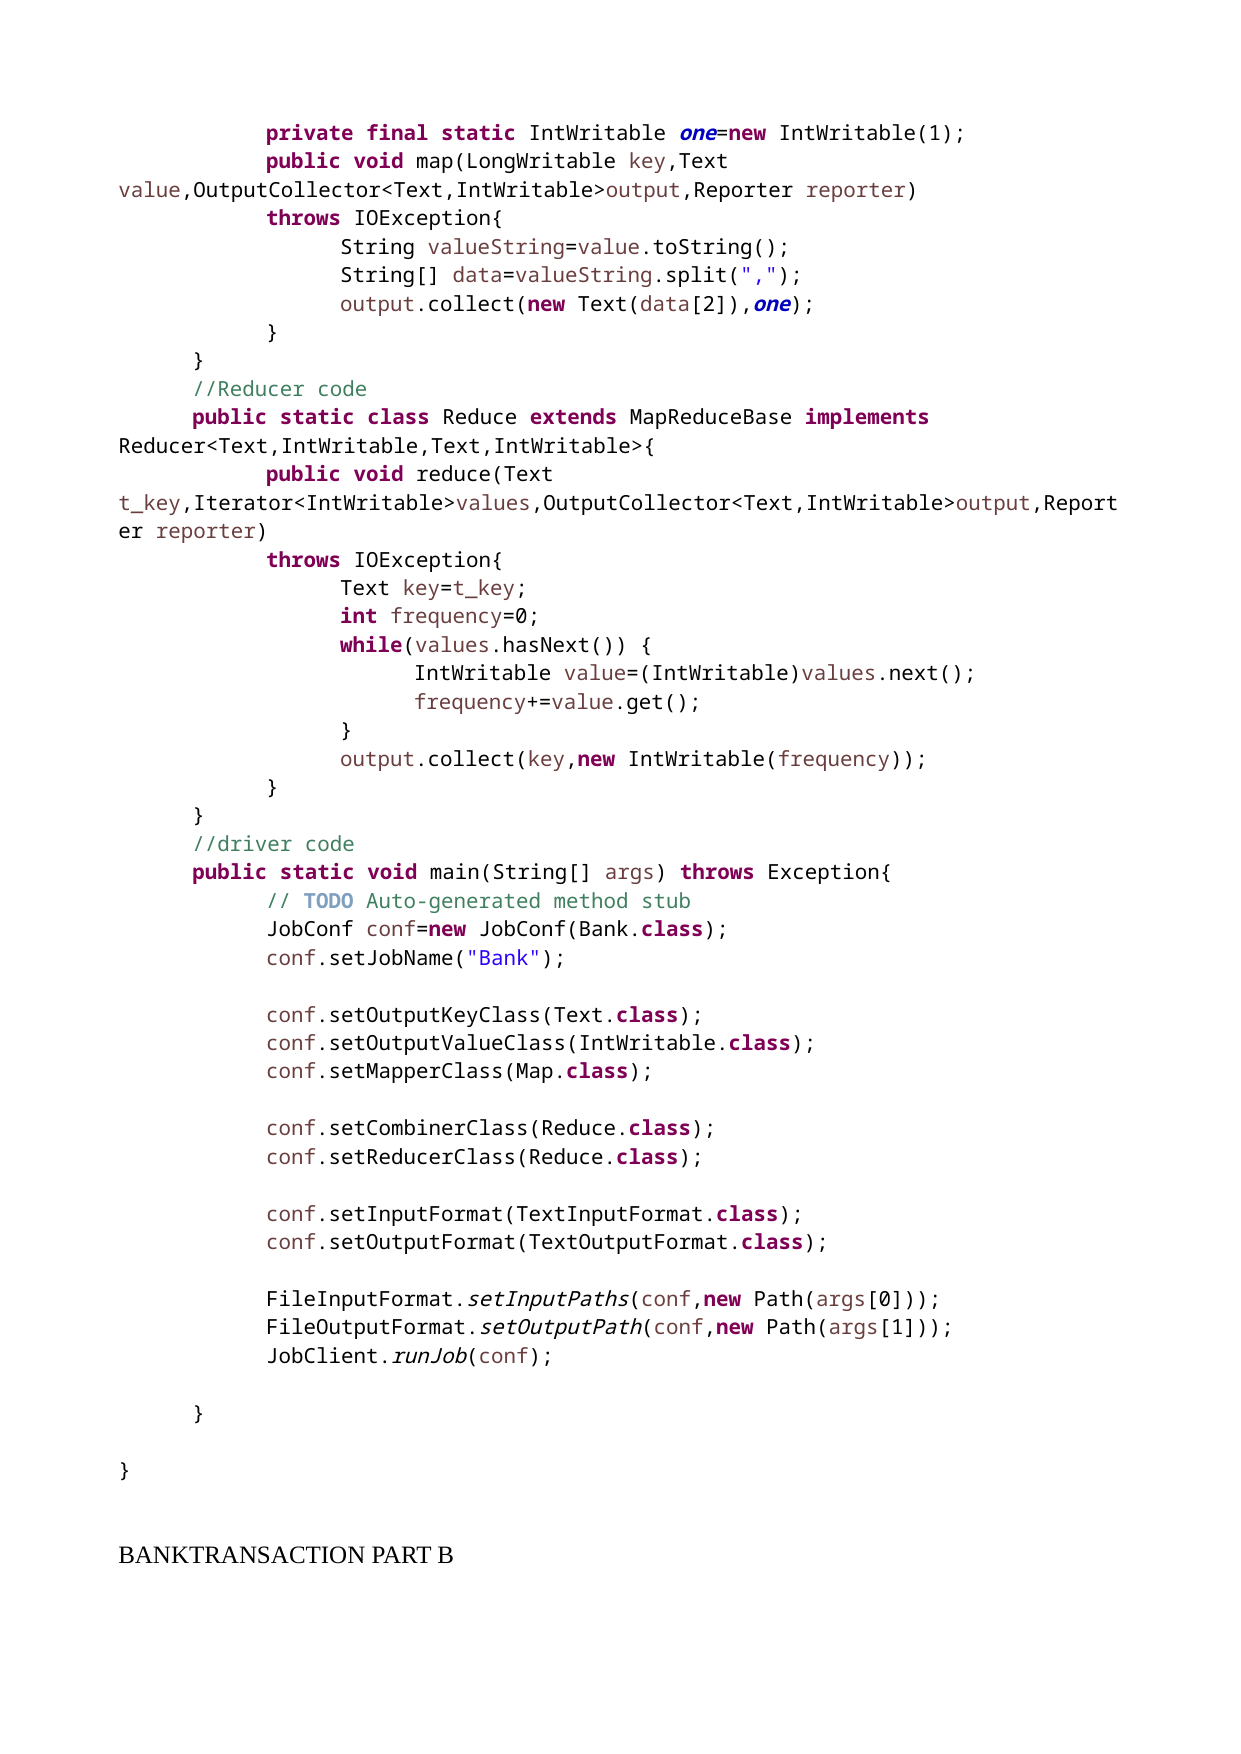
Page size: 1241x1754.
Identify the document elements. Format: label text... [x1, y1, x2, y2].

text conf.setOutputValueClass(IntWritable.class); [118, 1028, 1122, 1057]
text FileOutputFormat.setOutputPath(conf,new Path(args[1])); [118, 1312, 1122, 1341]
text String[] data=valueString.split(","); [118, 260, 1122, 289]
text output.collect(key,new IntWritable(frequency)); [118, 744, 1122, 772]
text conf.setOutputFormat(TextOutputFormat.class); [118, 1227, 1122, 1256]
text throws IOException{ [118, 203, 1122, 232]
text } [118, 346, 1122, 374]
text int frequency=0; [118, 602, 1122, 630]
text throws IOException{ [118, 545, 1122, 573]
text } [118, 772, 1122, 801]
text frequency+=value.get(); [118, 687, 1122, 715]
text } [118, 715, 1122, 744]
text public static void main(String[] args) throws Exception{ [118, 857, 1122, 886]
text while(values.hasNext()) { [118, 630, 1122, 658]
text public void reduce(Text t_key,Iterator<IntWritable>values,OutputCollector<Text,IntWritable>output,Reporter reporter) [118, 459, 1122, 545]
text //driver code [118, 829, 1122, 857]
text } [118, 1455, 1122, 1483]
text private final static IntWritable one=new IntWritable(1); [118, 118, 1122, 147]
text JobConf conf=new JobConf(Bank.class); [118, 914, 1122, 943]
text // TODO Auto-generated method stub [118, 886, 1122, 914]
text //Reducer code [118, 374, 1122, 402]
text conf.setJobName("Bank"); [118, 943, 1122, 971]
text } [118, 317, 1122, 346]
text String valueString=value.toString(); [118, 232, 1122, 260]
text BANKTRANSACTION PART B [118, 1541, 1122, 1569]
text IntWritable value=(IntWritable)values.next(); [118, 658, 1122, 687]
text FileInputFormat.setInputPaths(conf,new Path(args[0])); [118, 1284, 1122, 1312]
text conf.setCombinerClass(Reduce.class); [118, 1113, 1122, 1142]
text public void map(LongWritable key,Text value,OutputCollector<Text,IntWritable>output,Reporter reporter) [118, 147, 1122, 203]
text Text key=t_key; [118, 573, 1122, 602]
text } [118, 1398, 1122, 1426]
text public static class Reduce extends MapReduceBase implements Reducer<Text,IntWritable,Text,IntWritable>{ [118, 402, 1122, 459]
text conf.setMapperClass(Map.class); [118, 1057, 1122, 1085]
text conf.setOutputKeyClass(Text.class); [118, 1000, 1122, 1028]
text output.collect(new Text(data[2]),one); [118, 289, 1122, 317]
text JobClient.runJob(conf); [118, 1341, 1122, 1369]
text } [118, 801, 1122, 829]
text conf.setReducerClass(Reduce.class); [118, 1142, 1122, 1170]
text conf.setInputFormat(TextInputFormat.class); [118, 1199, 1122, 1227]
